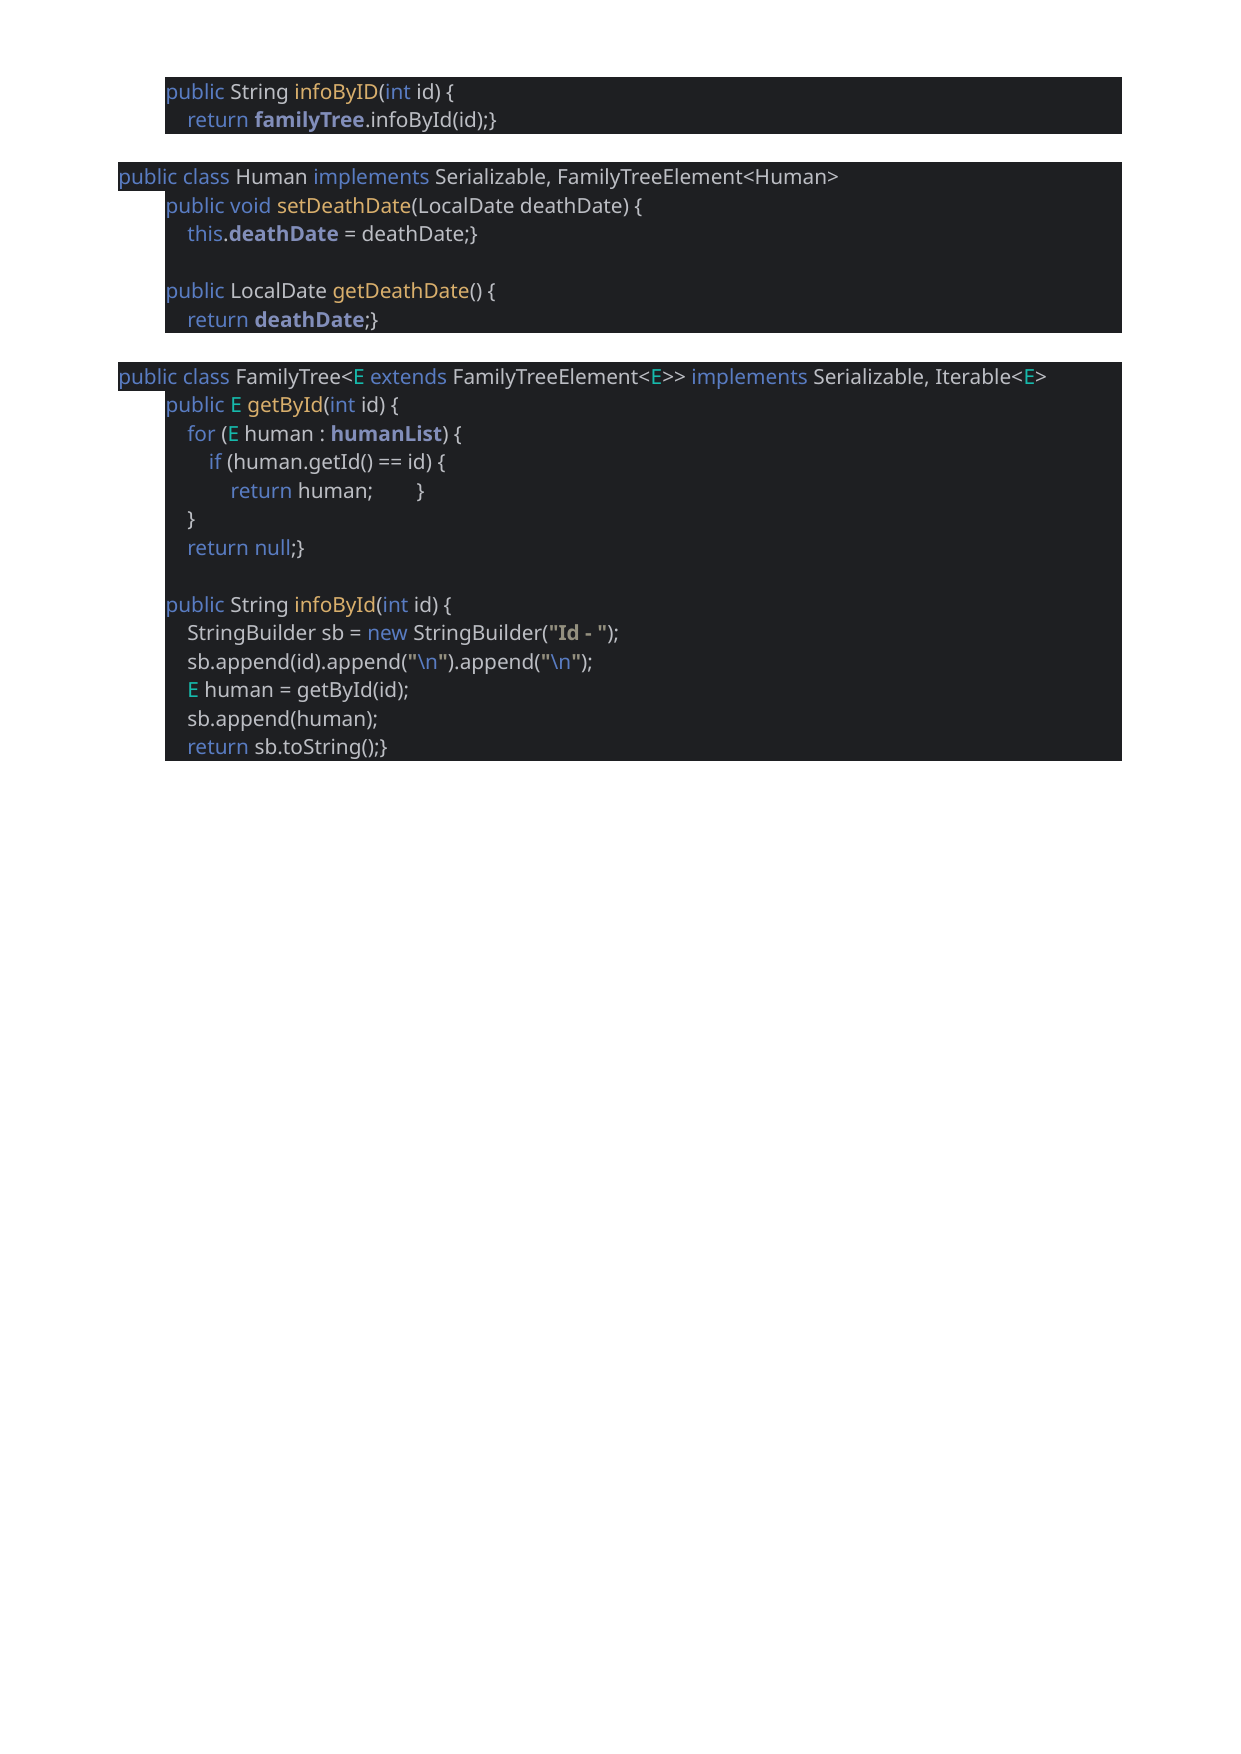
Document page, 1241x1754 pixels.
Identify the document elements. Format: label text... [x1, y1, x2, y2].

text public void setDeathDate(LocalDate deathDate) { this.deathDate = deathDate;} [165, 191, 1122, 248]
text public String infoByID(int id) { return familyTree.infoById(id);} [165, 77, 1122, 134]
text public class FamilyTree<E extends FamilyTreeElement<E>> implements Serializable, Iterable<E> [118, 362, 1122, 391]
text public String infoById(int id) { StringBuilder sb = new StringBuilder("Id - "); sb.append(id).append("\n").append("\n"); E human = getById(id); sb.append(human); return sb.toString();} [165, 590, 1122, 761]
text public E getById(int id) { for (E human : humanList) { if (human.getId() == id) { return human; } } return null;} [165, 391, 1122, 561]
text public LocalDate getDeathDate() { return deathDate;} [165, 277, 1122, 333]
text public class Human implements Serializable, FamilyTreeElement<Human> [118, 162, 1122, 191]
